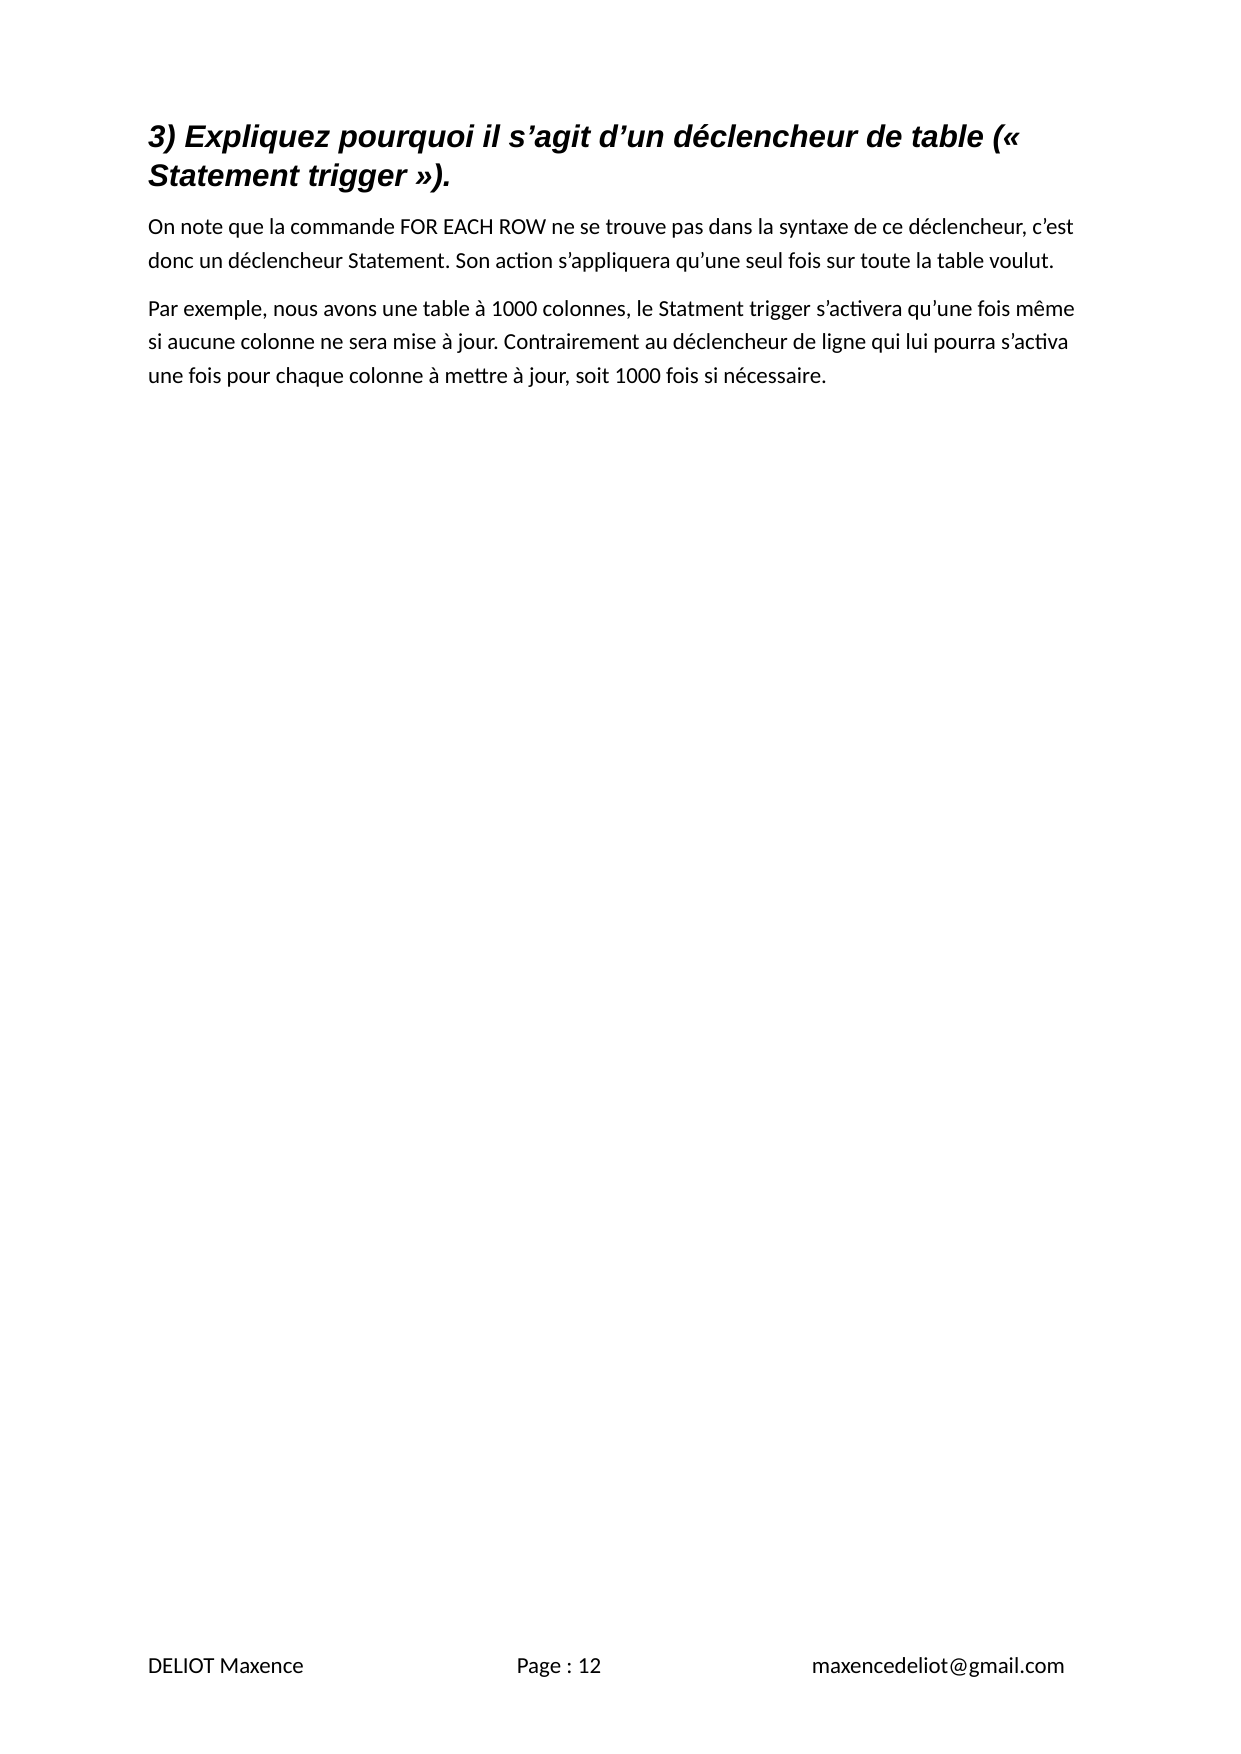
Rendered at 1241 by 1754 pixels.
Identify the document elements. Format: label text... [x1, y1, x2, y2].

text 3) Expliquez pourquoi il s’agit d’un déclencheur de table (« Statement trigger »). [148, 118, 1093, 193]
text On note que la commande FOR EACH ROW ne se trouve pas dans la syntaxe de ce déclencheur, c’est donc un déclencheur Statement. Son action s’appliquera qu’une seul fois sur toute la table voulut. [148, 212, 1093, 274]
text Par exemple, nous avons une table à 1000 colonnes, le Statment trigger s’activera qu’une fois même si aucune colonne ne sera mise à jour. Contrairement au déclencheur de ligne qui lui pourra s’activa une fois pour chaque colonne à mettre à jour, soit 1000 fois si nécessaire. [148, 294, 1093, 389]
